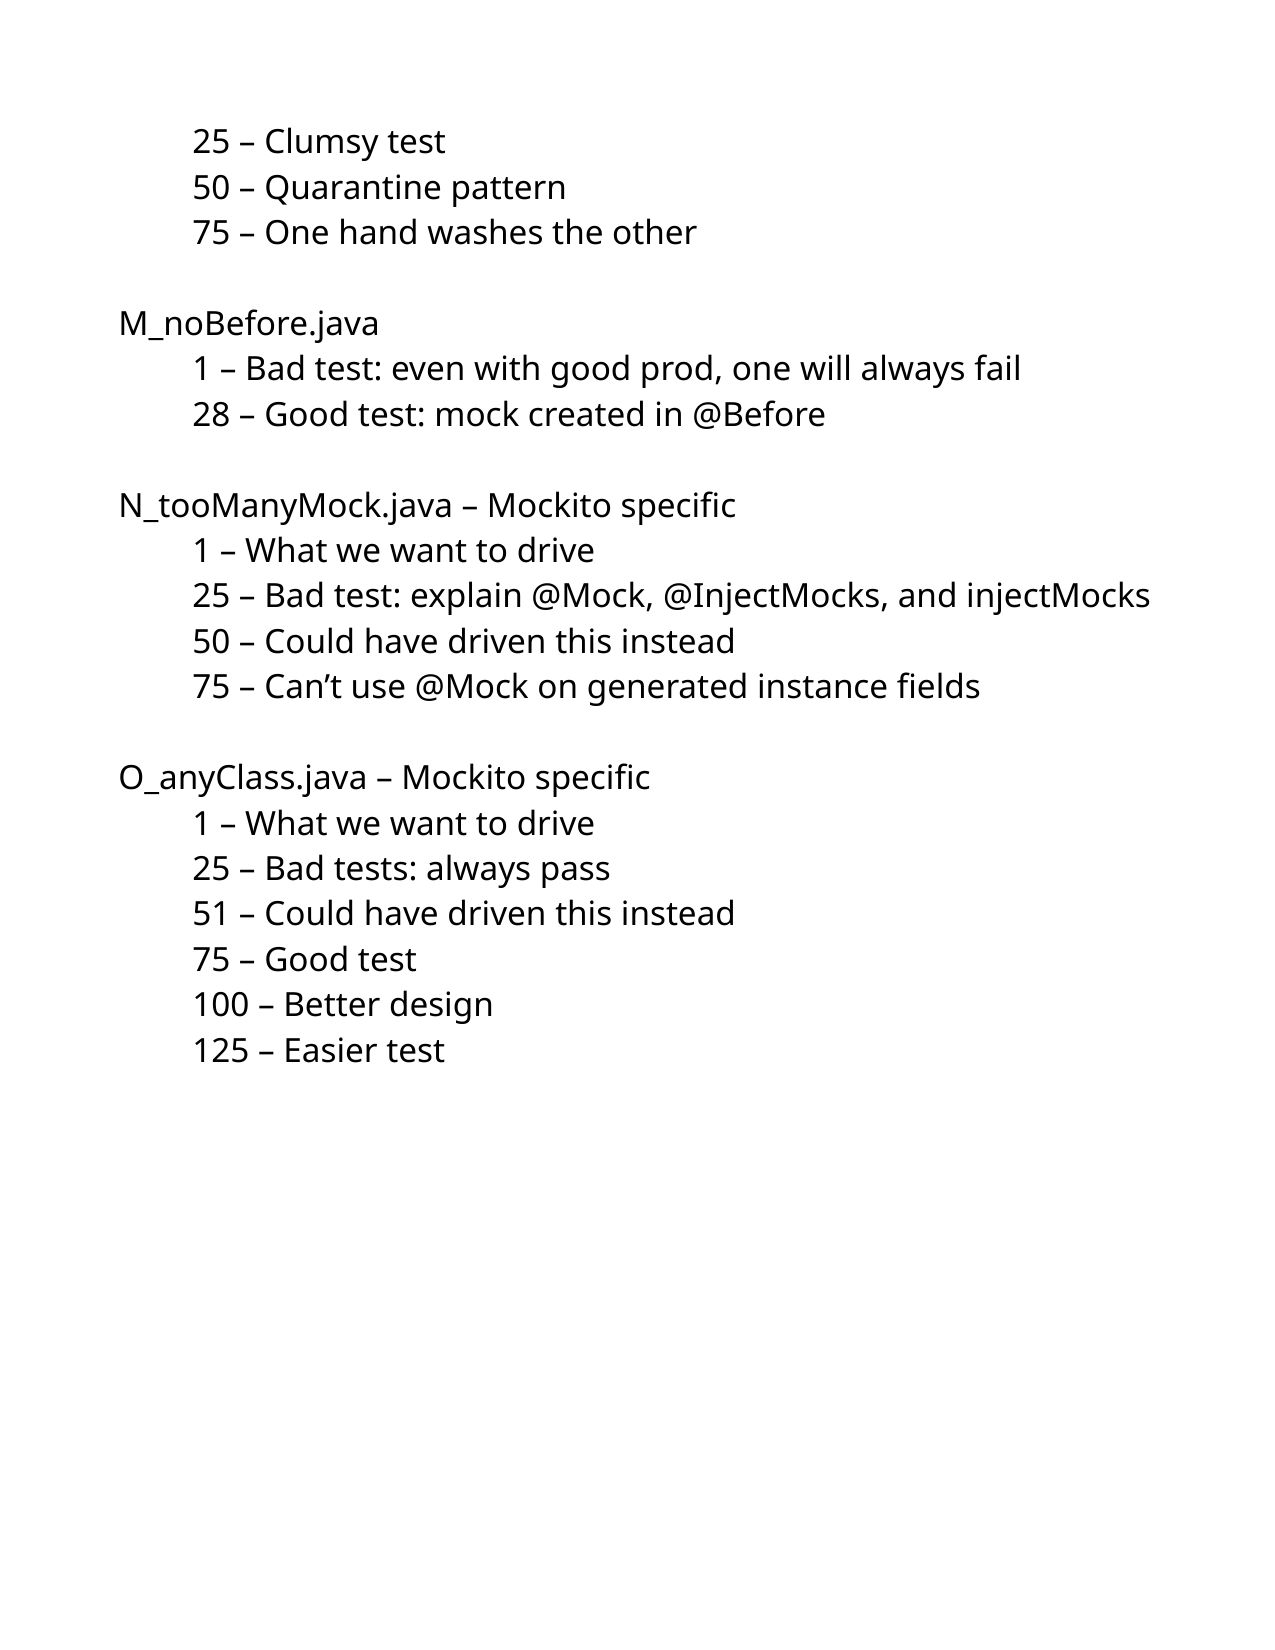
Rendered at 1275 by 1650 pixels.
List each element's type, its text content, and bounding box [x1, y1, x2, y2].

text 50 – Could have driven this instead [118, 618, 1157, 663]
text 50 – Quarantine pattern [118, 163, 1157, 209]
text 125 – Easier test [118, 1026, 1157, 1072]
text 25 – Bad test: explain @Mock, @InjectMocks, and injectMocks [118, 572, 1157, 618]
text 25 – Bad tests: always pass [118, 845, 1157, 890]
text M_noBefore.java [118, 300, 1157, 345]
text 28 – Good test: mock created in @Before [118, 391, 1157, 436]
text N_tooManyMock.java – Mockito specific [118, 481, 1157, 527]
text O_anyClass.java – Mockito specific [118, 754, 1157, 799]
text 25 – Clumsy test [118, 118, 1157, 163]
text 1 – What we want to drive [118, 527, 1157, 572]
text 75 – Can’t use @Mock on generated instance fields [118, 663, 1157, 708]
text 75 – One hand washes the other [118, 209, 1157, 254]
text 100 – Better design [118, 981, 1157, 1026]
text 1 – Bad test: even with good prod, one will always fail [118, 345, 1157, 391]
text 1 – What we want to drive [118, 799, 1157, 845]
text 51 – Could have driven this instead [118, 890, 1157, 936]
text 75 – Good test [118, 936, 1157, 981]
